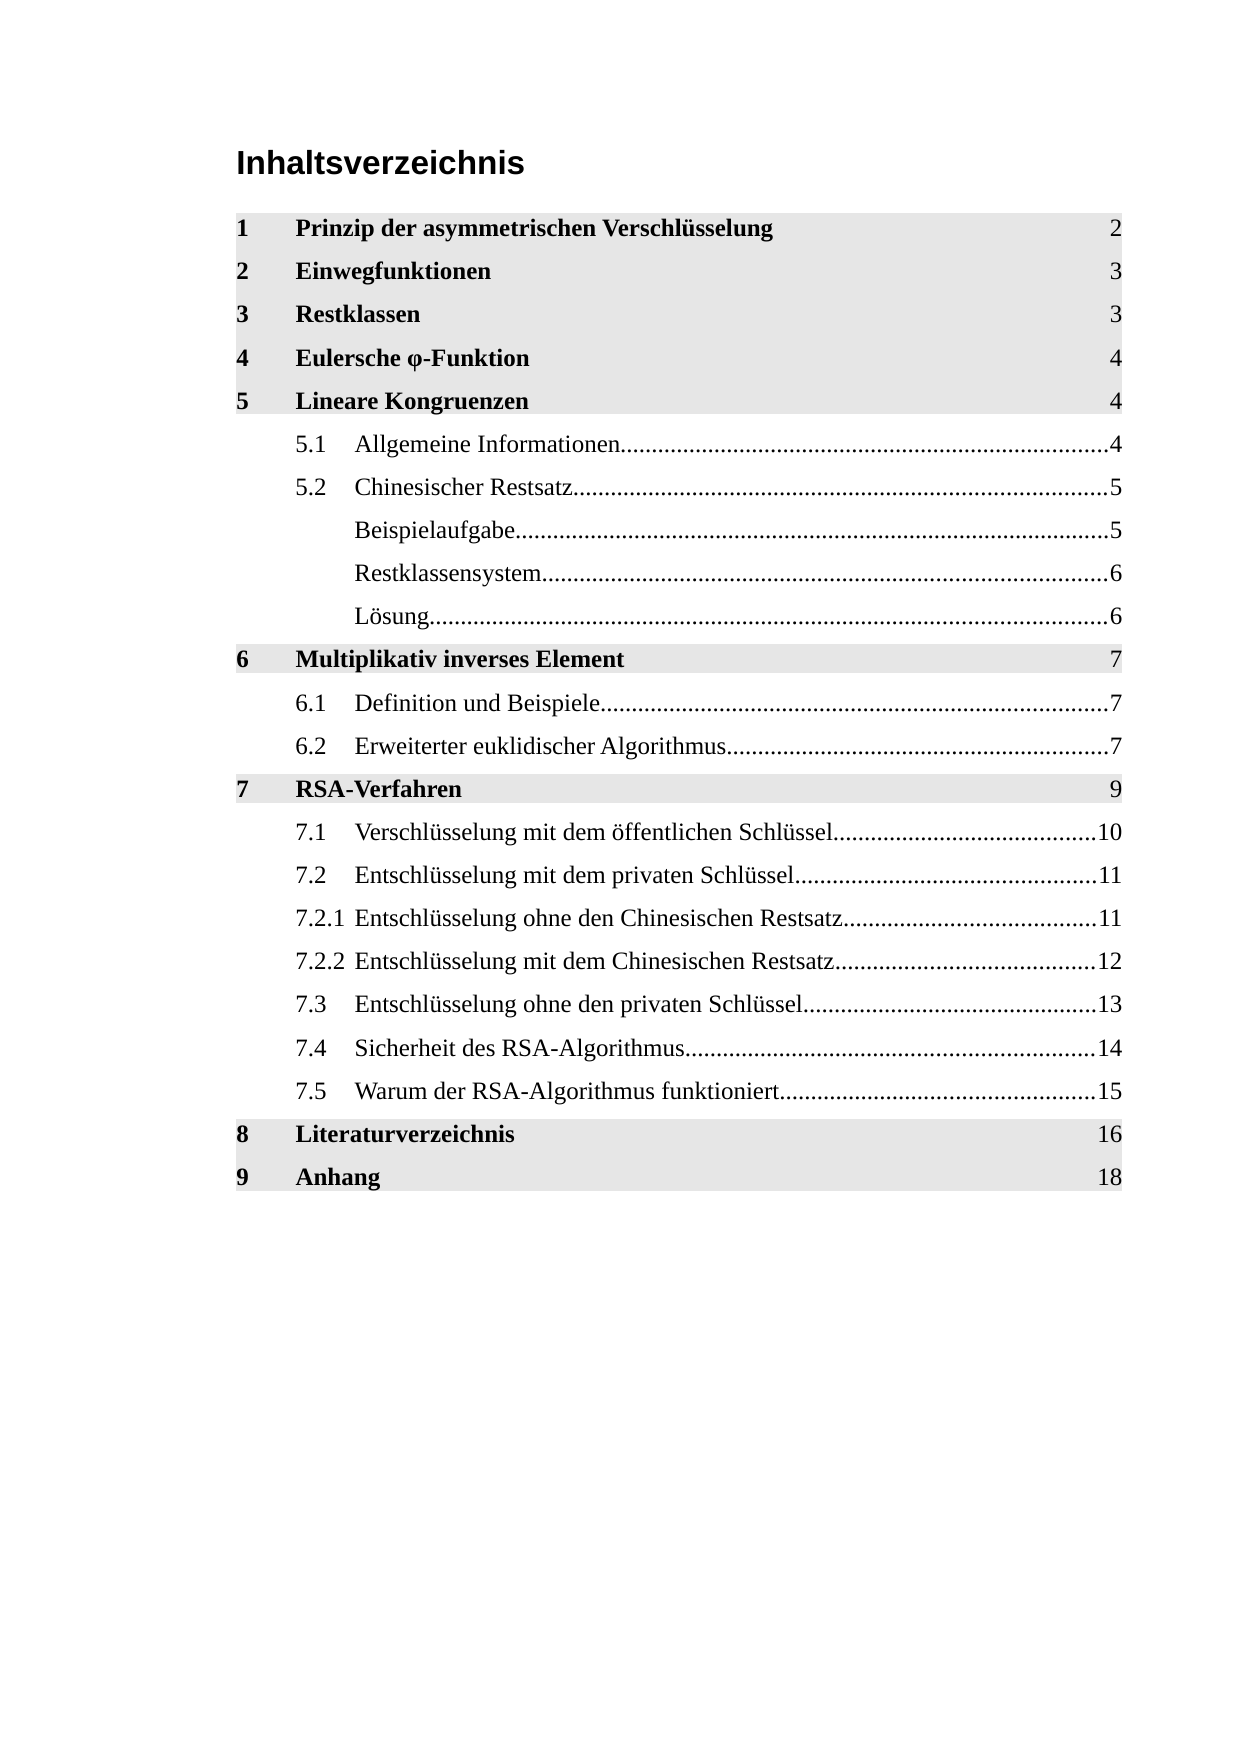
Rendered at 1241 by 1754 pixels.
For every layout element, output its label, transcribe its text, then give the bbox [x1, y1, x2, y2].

text 6.1 Definition und Beispiele 7 [266, 688, 1122, 716]
text 8 Literaturverzeichnis 16 [236, 1119, 1122, 1148]
text 6 Multiplikativ inverses Element 7 [236, 644, 1122, 673]
text Restklassensystem 6 [325, 558, 1122, 587]
text 7.2.1 Entschlüsselung ohne den Chinesischen Restsatz 11 [295, 903, 1122, 932]
text 5.2 Chinesischer Restsatz 5 [266, 472, 1122, 501]
text 7 RSA-Verfahren 9 [236, 774, 1122, 803]
text 2 Einwegfunktionen 3 [236, 256, 1122, 285]
text 7.2.2 Entschlüsselung mit dem Chinesischen Restsatz 12 [295, 946, 1122, 975]
text 9 Anhang 18 [236, 1162, 1122, 1191]
text 4 Eulersche φ-Funktion 4 [236, 343, 1122, 371]
text 6.2 Erweiterter euklidischer Algorithmus 7 [266, 731, 1122, 759]
subtitle Inhaltsverzeichnis [236, 143, 1122, 182]
text 1 Prinzip der asymmetrischen Verschlüsselung 2 [236, 213, 1122, 242]
text Lösung 6 [325, 601, 1122, 630]
text 7.5 Warum der RSA-Algorithmus funktioniert 15 [266, 1076, 1122, 1104]
text Beispielaufgabe 5 [325, 515, 1122, 544]
text 7.3 Entschlüsselung ohne den privaten Schlüssel 13 [266, 989, 1122, 1018]
text 7.4 Sicherheit des RSA-Algorithmus 14 [266, 1033, 1122, 1061]
text 5.1 Allgemeine Informationen 4 [266, 429, 1122, 458]
text 5 Lineare Kongruenzen 4 [236, 386, 1122, 414]
text 7.1 Verschlüsselung mit dem öffentlichen Schlüssel 10 [266, 817, 1122, 846]
text 3 Restklassen 3 [236, 299, 1122, 328]
text 7.2 Entschlüsselung mit dem privaten Schlüssel 11 [266, 860, 1122, 889]
